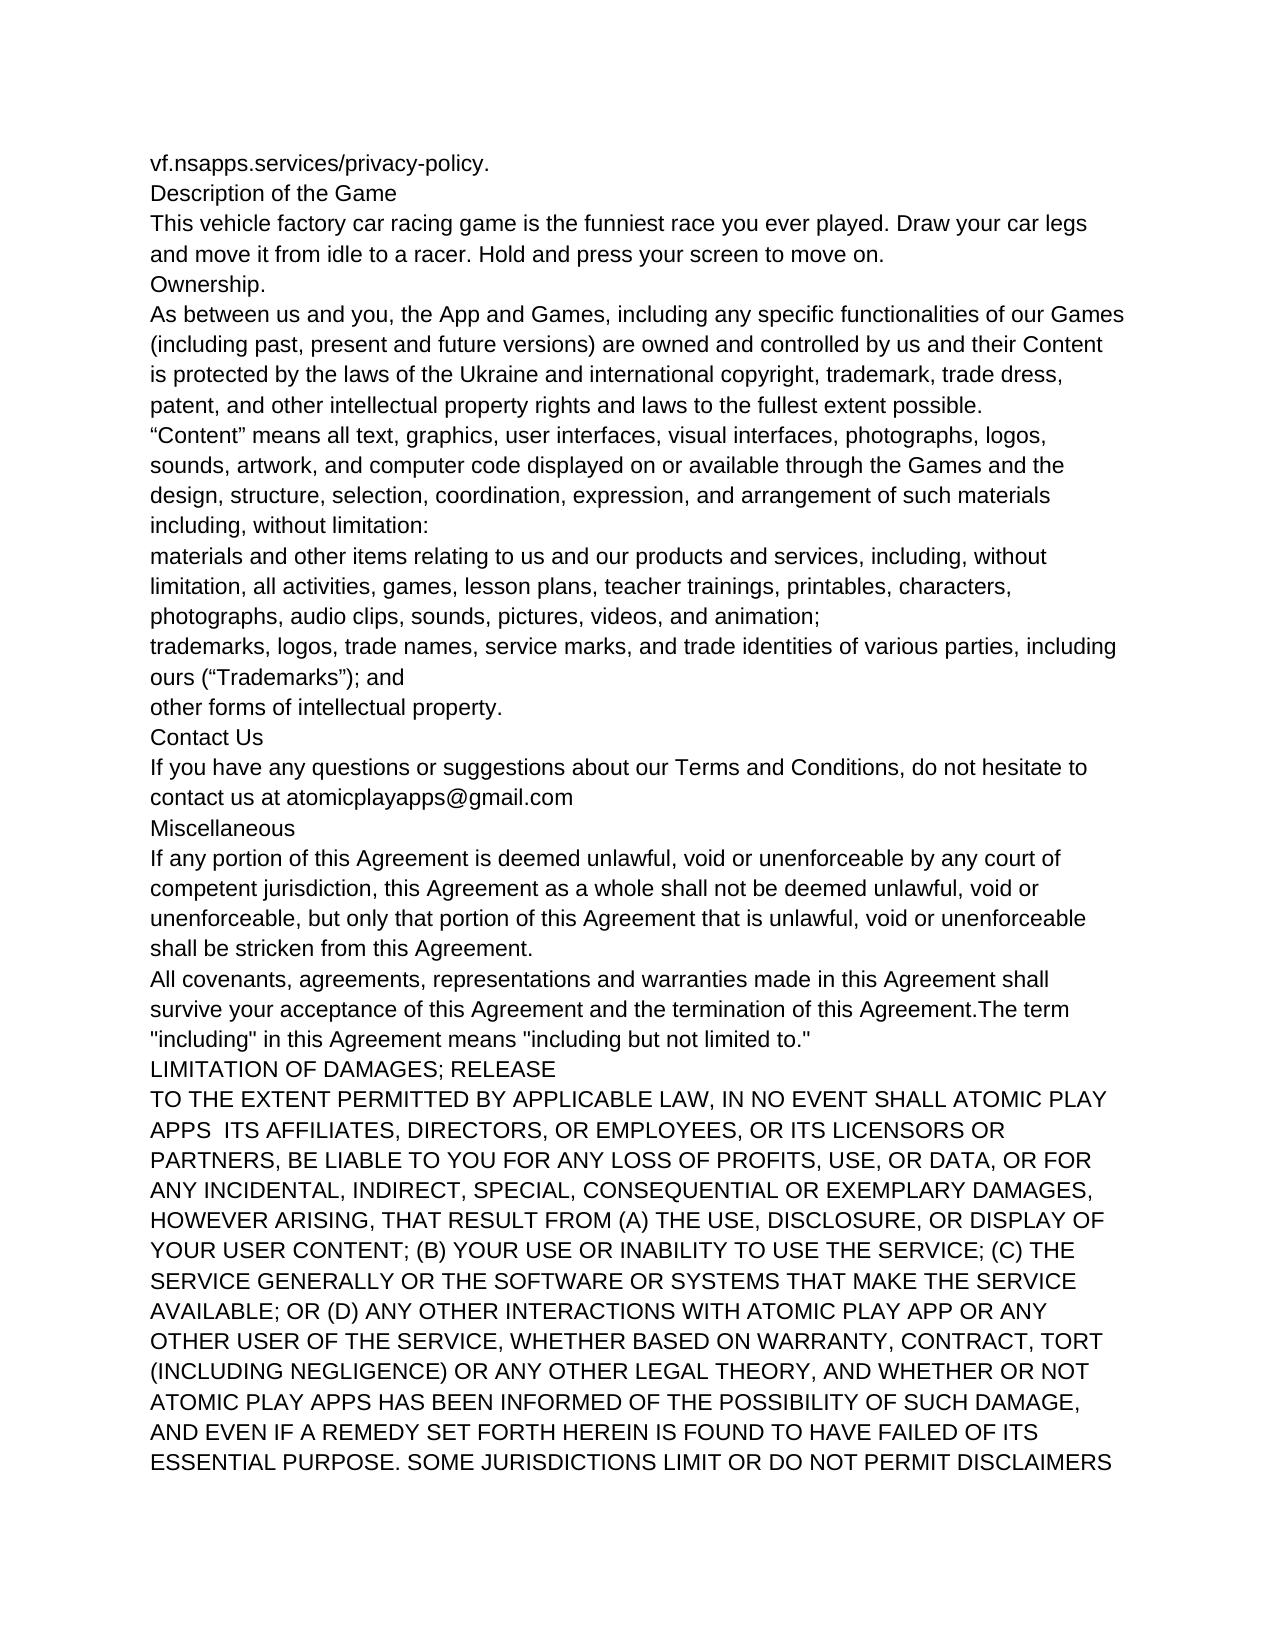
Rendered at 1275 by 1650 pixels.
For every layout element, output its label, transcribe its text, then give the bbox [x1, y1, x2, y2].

text If you have any questions or suggestions about our Terms and Conditions, do not hesitate to contact us at atomicplayapps@gmail.com [150, 754, 1125, 811]
text “Content” means all text, graphics, user interfaces, visual interfaces, photographs, logos, sounds, artwork, and computer code displayed on or available through the Games and the design, structure, selection, coordination, expression, and arrangement of such materials including, without limitation: [150, 422, 1125, 539]
text Miscellaneous [150, 814, 1125, 841]
text Ownership. [150, 271, 1125, 297]
text LIMITATION OF DAMAGES; RELEASE [150, 1056, 1125, 1083]
text Description of the Game [150, 180, 1125, 207]
text other forms of intellectual property. [150, 694, 1125, 720]
text trademarks, logos, trade names, service marks, and trade identities of various parties, including ours (“Trademarks”); and [150, 633, 1125, 690]
text If any portion of this Agreement is deemed unlawful, void or unenforceable by any court of competent jurisdiction, this Agreement as a whole shall not be deemed unlawful, void or unenforceable, but only that portion of this Agreement that is unlawful, void or unenforceable shall be stricken from this Agreement. [150, 845, 1125, 962]
text materials and other items relating to us and our products and services, including, without limitation, all activities, games, lesson plans, teacher trainings, printables, characters, photographs, audio clips, sounds, pictures, videos, and animation; [150, 543, 1125, 629]
text vf.nsapps.services/privacy-policy. [150, 150, 1125, 176]
text Contact Us [150, 724, 1125, 750]
text As between us and you, the App and Games, including any specific functionalities of our Games (including past, present and future versions) are owned and controlled by us and their Content is protected by the laws of the Ukraine and international copyright, trademark, trade dress, patent, and other intellectual property rights and laws to the fullest extent possible. [150, 301, 1125, 418]
text All covenants, agreements, representations and warranties made in this Agreement shall survive your acceptance of this Agreement and the termination of this Agreement.The term "including" in this Agreement means "including but not limited to." [150, 966, 1125, 1052]
text TO THE EXTENT PERMITTED BY APPLICABLE LAW, IN NO EVENT SHALL ATOMIC PLAY APPS ITS AFFILIATES, DIRECTORS, OR EMPLOYEES, OR ITS LICENSORS OR PARTNERS, BE LIABLE TO YOU FOR ANY LOSS OF PROFITS, USE, OR DATA, OR FOR ANY INCIDENTAL, INDIRECT, SPECIAL, CONSEQUENTIAL OR EXEMPLARY DAMAGES, HOWEVER ARISING, THAT RESULT FROM (A) THE USE, DISCLOSURE, OR DISPLAY OF YOUR USER CONTENT; (B) YOUR USE OR INABILITY TO USE THE SERVICE; (C) THE SERVICE GENERALLY OR THE SOFTWARE OR SYSTEMS THAT MAKE THE SERVICE AVAILABLE; OR (D) ANY OTHER INTERACTIONS WITH ATOMIC PLAY APP OR ANY OTHER USER OF THE SERVICE, WHETHER BASED ON WARRANTY, CONTRACT, TORT (INCLUDING NEGLIGENCE) OR ANY OTHER LEGAL THEORY, AND WHETHER OR NOT ATOMIC PLAY APPS HAS BEEN INFORMED OF THE POSSIBILITY OF SUCH DAMAGE, AND EVEN IF A REMEDY SET FORTH HEREIN IS FOUND TO HAVE FAILED OF ITS ESSENTIAL PURPOSE. SOME JURISDICTIONS LIMIT OR DO NOT PERMIT DISCLAIMERS [150, 1086, 1125, 1475]
text This vehicle factory car racing game is the funniest race you ever played. Draw your car legs and move it from idle to a racer. Hold and press your screen to move on. [150, 210, 1125, 267]
